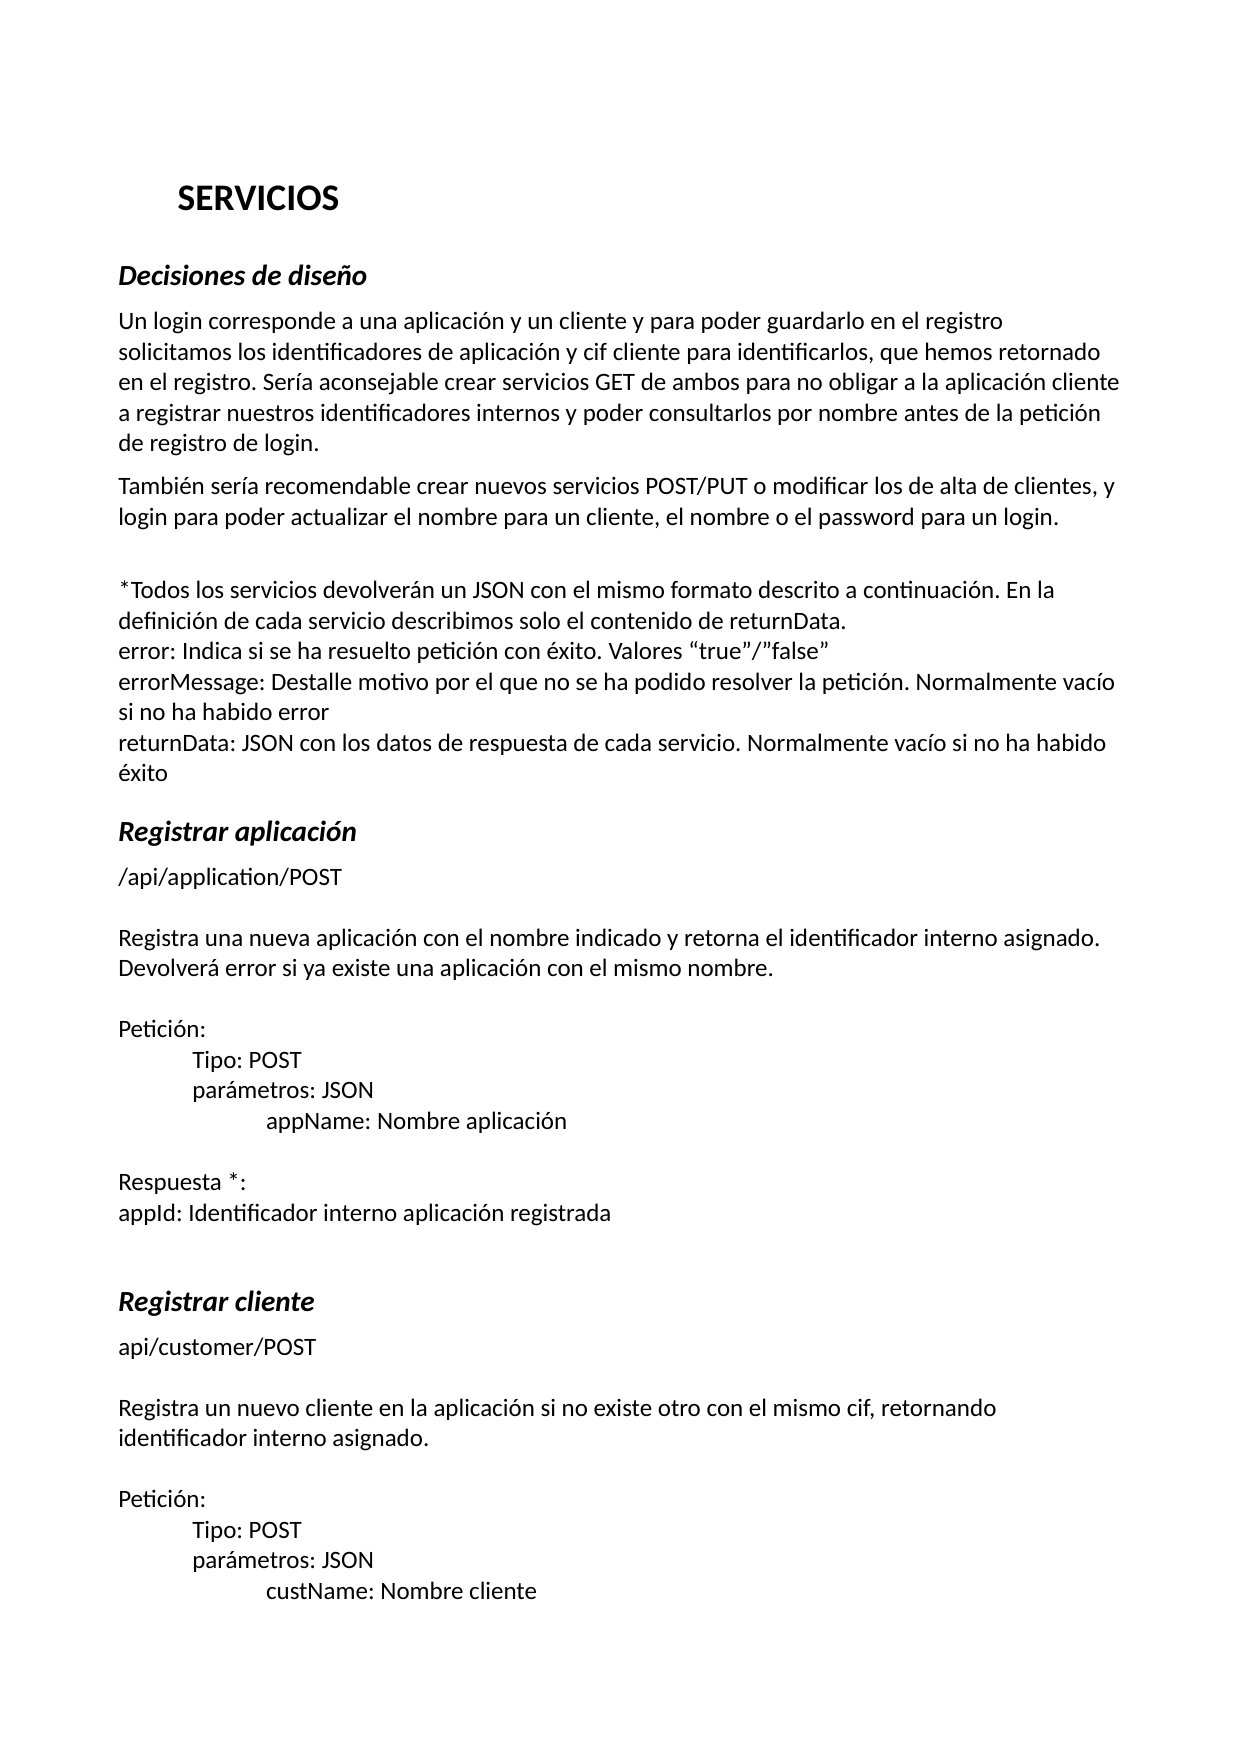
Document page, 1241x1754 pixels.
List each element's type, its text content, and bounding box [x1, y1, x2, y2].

text custName: Nombre cliente [118, 1575, 1122, 1606]
subtitle Registrar cliente [118, 1283, 1122, 1318]
text Un login corresponde a una aplicación y un cliente y para poder guardarlo en el registro solicitamos los identificadores de aplicación y cif cliente para identificarlos, que hemos retornado en el registro. Sería aconsejable crear servicios GET de ambos para no obligar a la aplicación cliente a registrar nuestros identificadores internos y poder consultarlos por nombre antes de la petición de registro de login. [118, 305, 1122, 458]
text appName: Nombre aplicación [118, 1105, 1122, 1136]
text api/customer/POST [118, 1331, 1122, 1361]
text /api/application/POST [118, 861, 1122, 892]
text Petición: [118, 1483, 1122, 1514]
text errorMessage: Destalle motivo por el que no se ha podido resolver la petición. Normalmente vacío si no ha habido error [118, 666, 1122, 727]
text *Todos los servicios devolverán un JSON con el mismo formato descrito a continuación. En la definición de cada servicio describimos solo el contenido de returnData. [118, 574, 1122, 635]
text Respuesta *: [118, 1166, 1122, 1197]
text Tipo: POST [118, 1044, 1122, 1075]
subtitle Decisiones de diseño [118, 257, 1122, 293]
subtitle Registrar aplicación [118, 813, 1122, 848]
text Tipo: POST [118, 1514, 1122, 1544]
text Registra un nuevo cliente en la aplicación si no existe otro con el mismo cif, retornando identificador interno asignado. [118, 1392, 1122, 1453]
text returnData: JSON con los datos de respuesta de cada servicio. Normalmente vacío si no ha habido éxito [118, 727, 1122, 788]
subtitle SERVICIOS [177, 174, 1122, 219]
text error: Indica si se ha resuelto petición con éxito. Valores “true”/”false” [118, 635, 1122, 666]
text Devolverá error si ya existe una aplicación con el mismo nombre. [118, 953, 1122, 983]
text parámetros: JSON [118, 1075, 1122, 1105]
text También sería recomendable crear nuevos servicios POST/PUT o modificar los de alta de clientes, y login para poder actualizar el nombre para un cliente, el nombre o el password para un login. [118, 470, 1122, 531]
text Petición: [118, 1014, 1122, 1044]
text appId: Identificador interno aplicación registrada [118, 1197, 1122, 1227]
text Registra una nueva aplicación con el nombre indicado y retorna el identificador interno asignado. [118, 922, 1122, 953]
text parámetros: JSON [118, 1544, 1122, 1575]
